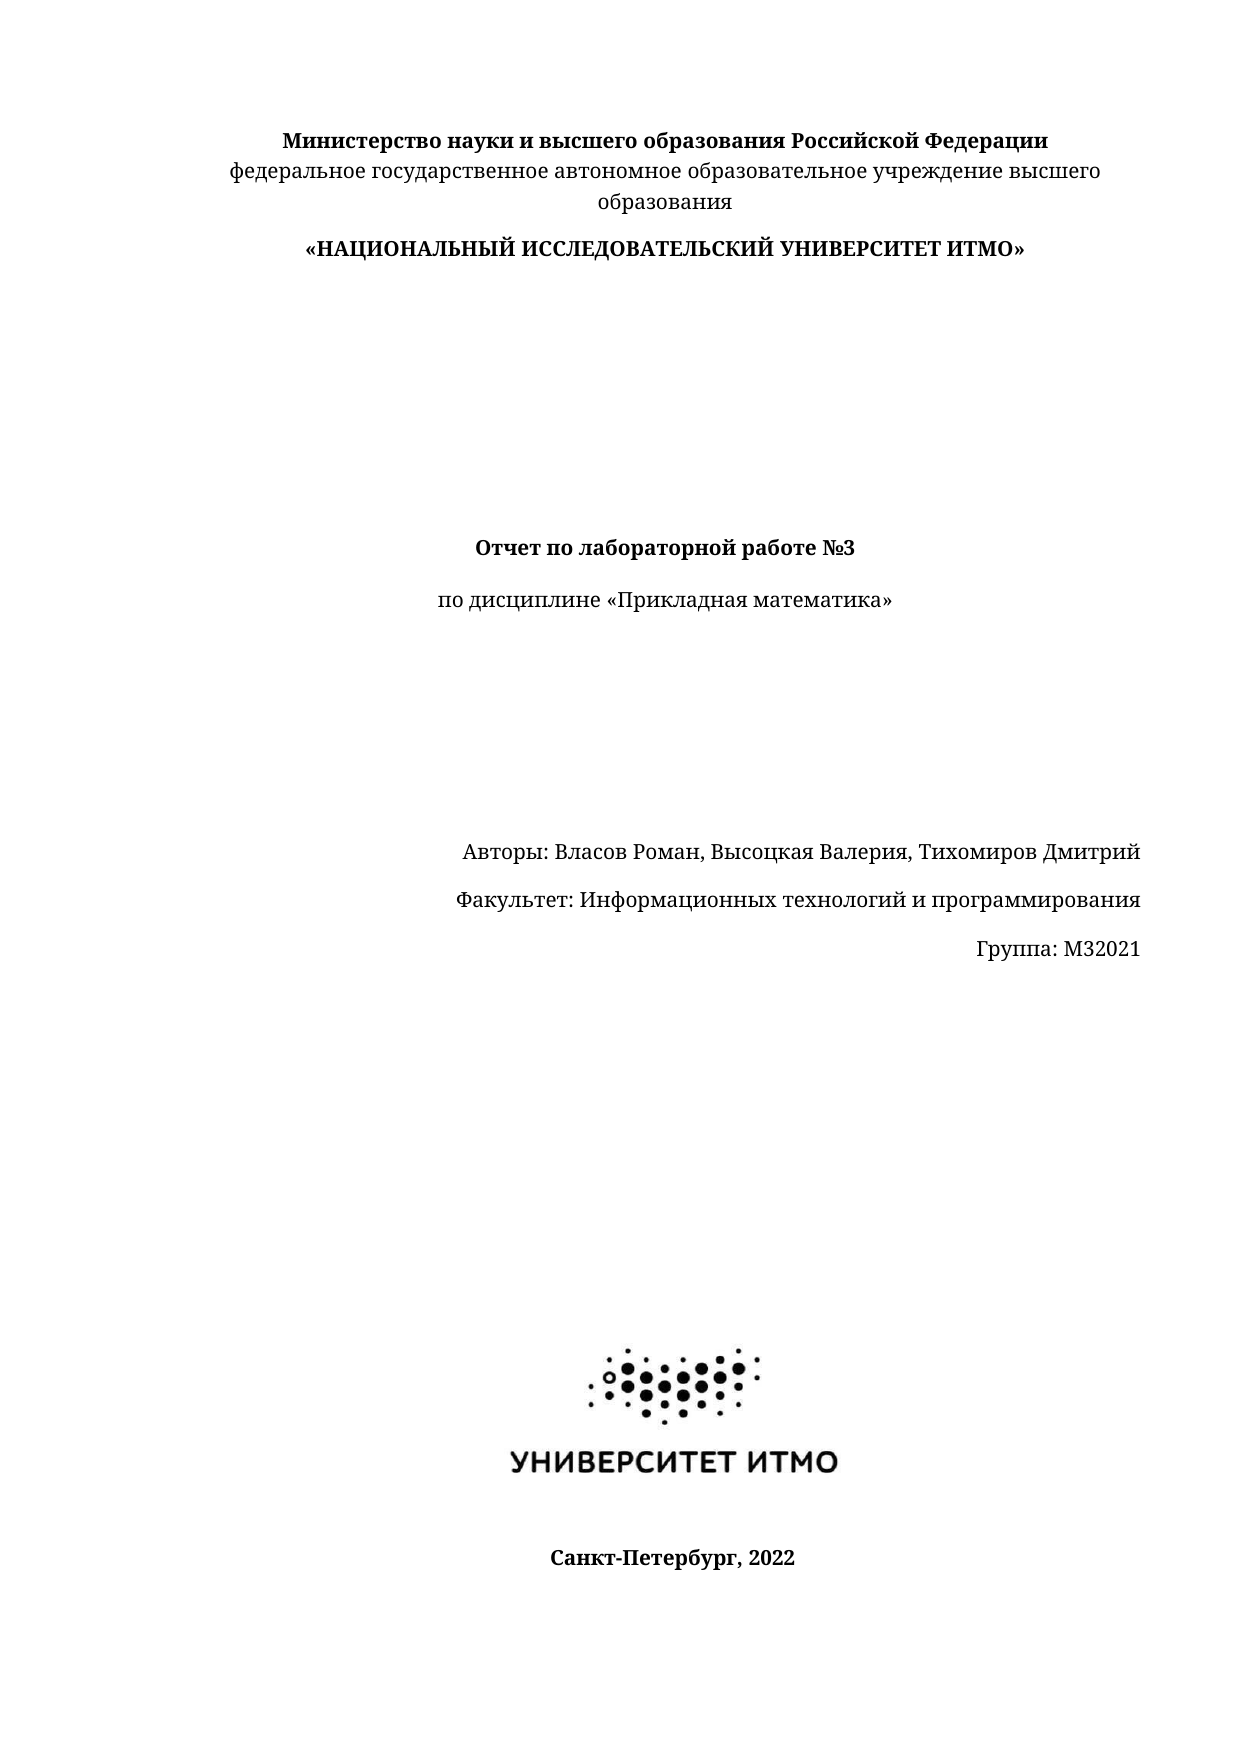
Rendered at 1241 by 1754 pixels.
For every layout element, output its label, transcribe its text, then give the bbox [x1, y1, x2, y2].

text федеральное государственное автономное образовательное учреждение высшего образования [190, 156, 1140, 215]
text Факультет: Информационных технологий и программирования [177, 886, 1141, 914]
picture [504, 1343, 841, 1479]
title по дисциплине «Прикладная математика» [190, 585, 1140, 613]
text «НАЦИОНАЛЬНЫЙ ИССЛЕДОВАТЕЛЬСКИЙ УНИВЕРСИТЕТ ИТМО» [190, 234, 1140, 263]
text Министерство науки и высшего образования Российской Федерации [190, 126, 1140, 154]
text Авторы: Власов Роман, Высоцкая Валерия, Тихомиров Дмитрий [177, 837, 1141, 865]
text Группа: М32021 [177, 934, 1141, 963]
text Санкт-Петербург, 2022 [205, 1543, 1140, 1571]
title Отчет по лабораторной работе №3 [190, 533, 1140, 562]
